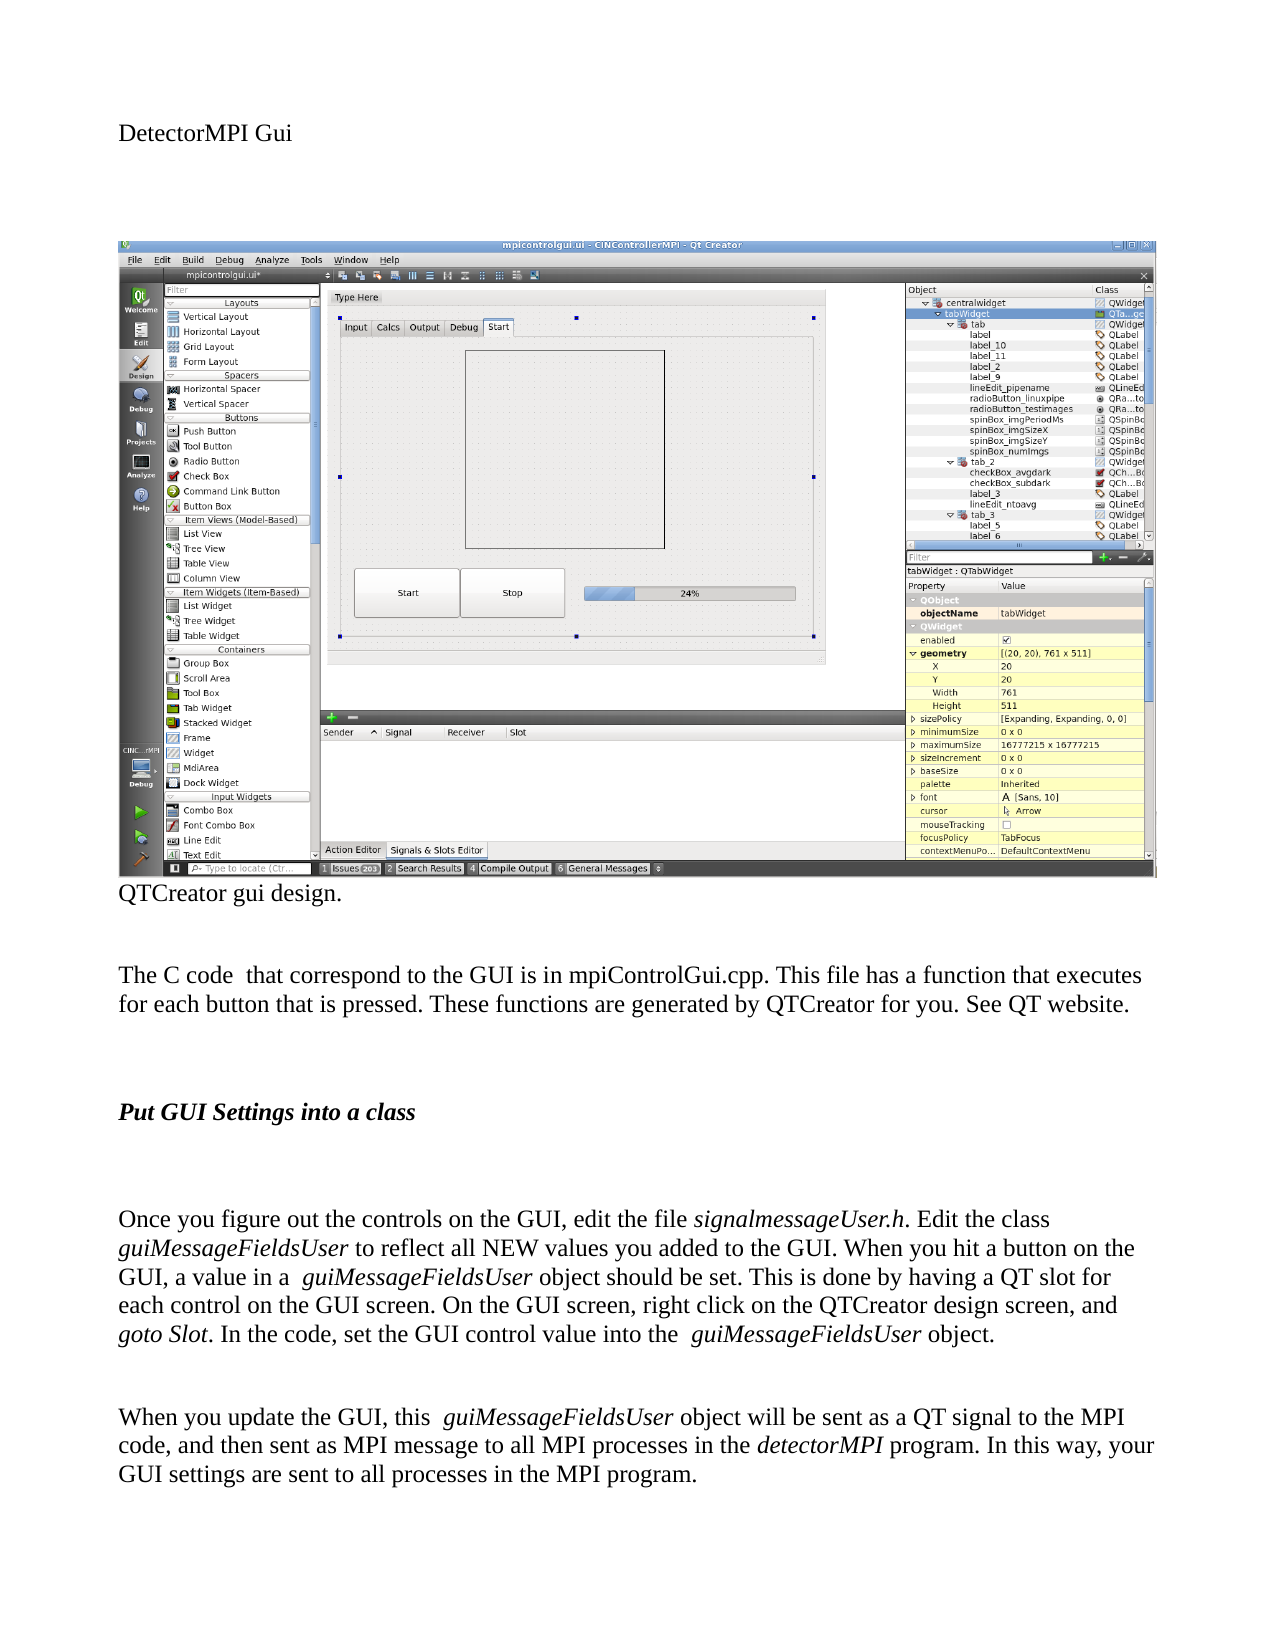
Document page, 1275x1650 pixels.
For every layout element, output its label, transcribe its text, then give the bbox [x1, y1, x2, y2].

subtitle Put GUI Settings into a class [118, 1097, 1157, 1125]
picture [118, 241, 1157, 878]
text The C code that correspond to the GUI is in mpiControlGui.cpp. This file has a function that executes for each button that is pressed. These functions are generated by QTCreator for you. See QT website. [118, 960, 1157, 1018]
text QTCreator gui design. [118, 878, 1157, 907]
text Once you figure out the controls on the GUI, edit the file signalmessageUser.h. Edit the class guiMessageFieldsUser to reflect all NEW values you added to the GUI. When you hit a button on the GUI, a value in a guiMessageFieldsUser object should be set. This is done by having a QT slot for each control on the GUI screen. On the GUI screen, right click on the QTCreator design screen, and goto Slot. In the code, set the GUI control value into the guiMessageFieldsUser object. [118, 1204, 1157, 1348]
text When you update the GUI, this guiMessageFieldsUser object will be sent as a QT signal to the MPI code, and then sent as MPI message to all MPI processes in the detectorMPI program. In this way, your GUI settings are sent to all processes in the MPI program. [118, 1402, 1157, 1488]
text DetectorMPI Gui [118, 118, 1157, 147]
